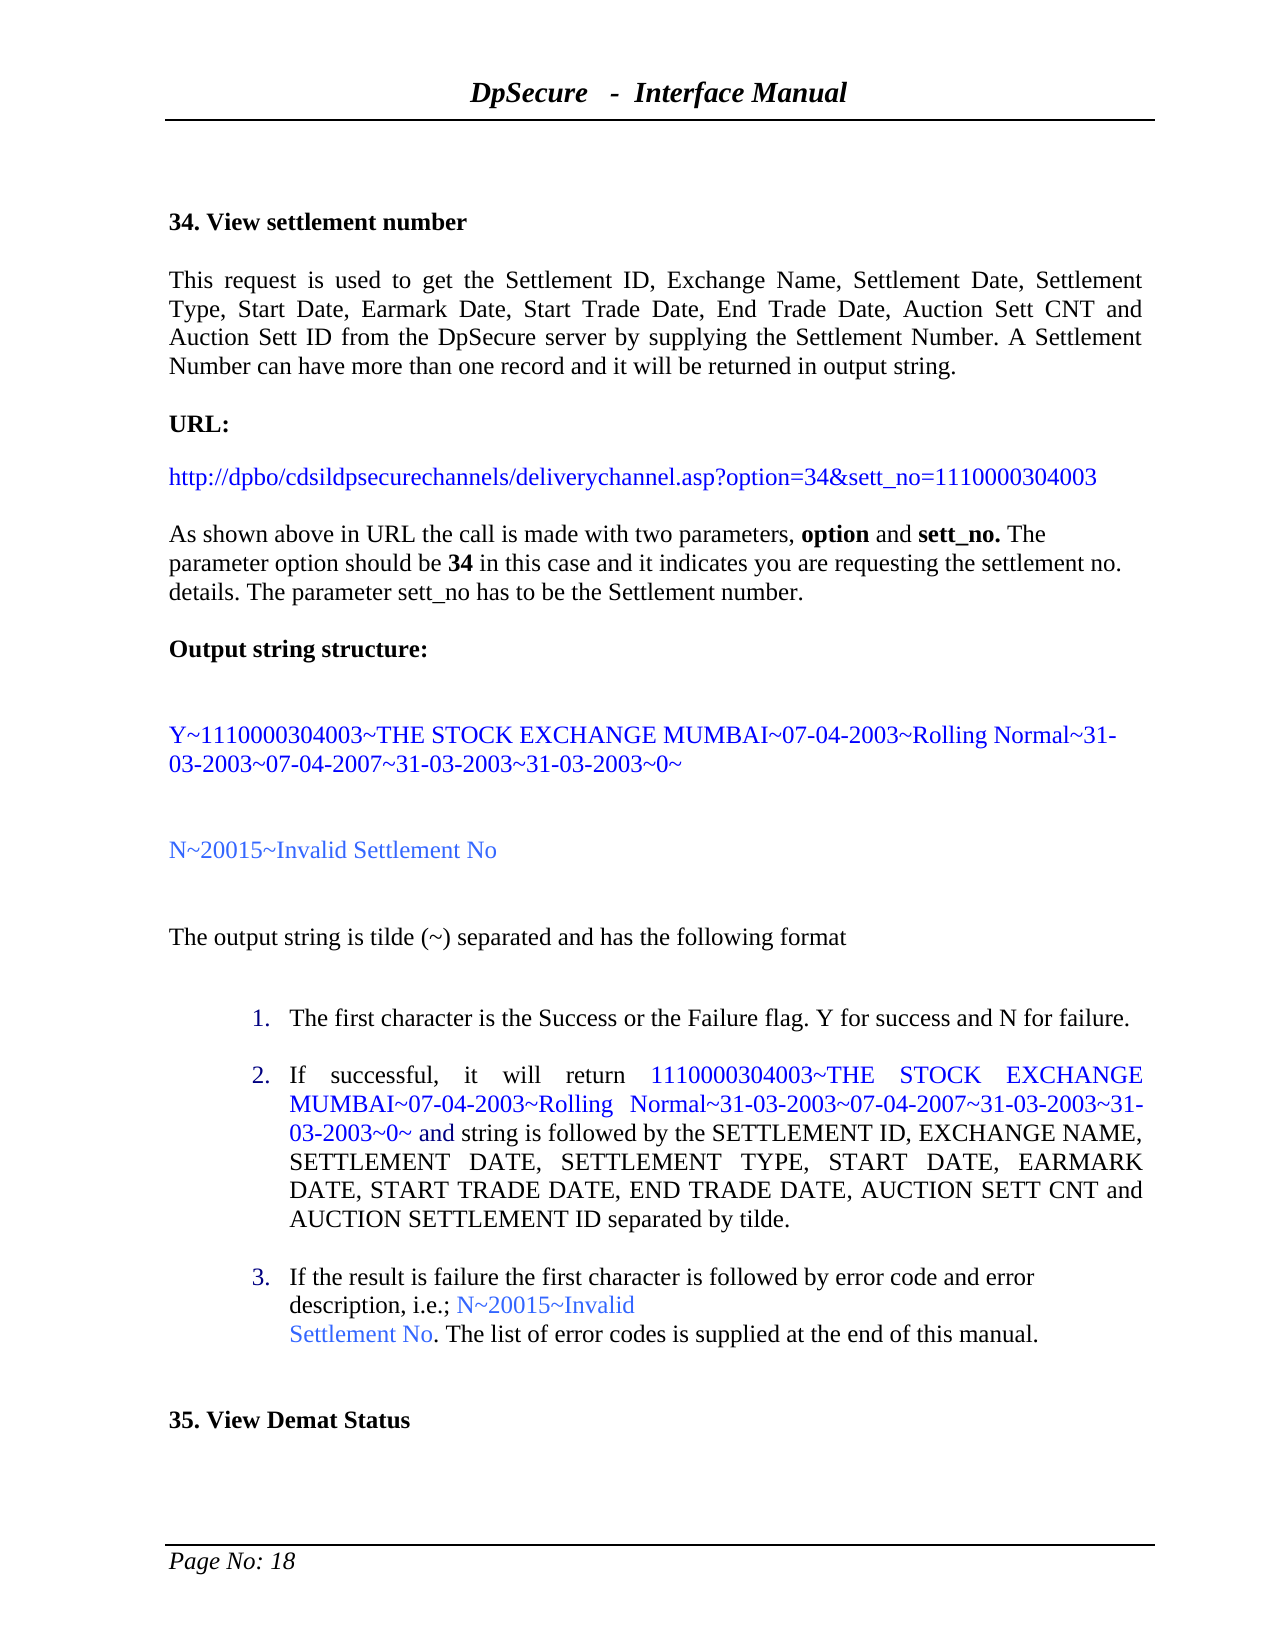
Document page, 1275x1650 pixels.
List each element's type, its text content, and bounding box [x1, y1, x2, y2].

text 35. View Demat Status [169, 1406, 1144, 1434]
list If successful, it will return 1110000304003~THE STOCK EXCHANGE MUMBAI~07-04-2003~Rolling Normal~31-03-2003~07-04-2007~31-03-2003~31-03-2003~0~ and string is followed by the SETTLEMENT ID, EXCHANGE NAME, SETTLEMENT DATE, SETTLEMENT TYPE, START DATE, EARMARK DATE, START TRADE DATE, END TRADE DATE, AUCTION SETT CNT and AUCTION SETTLEMENT ID separated by tilde. [252, 1061, 1144, 1233]
text As shown above in URL the call is made with two parameters, option and sett_no. The parameter option should be 34 in this case and it indicates you are requesting the settlement no. details. The parameter sett_no has to be the Settlement number. [169, 519, 1144, 605]
text Settlement No. The list of error codes is supplied at the end of this manual. [252, 1319, 1144, 1348]
text 34. View settlement number [169, 207, 1144, 236]
text http://dpbo/cdsildpsecurechannels/deliverychannel.asp?option=34&sett_no=1110000304003 [169, 462, 1144, 490]
text N~20015~Invalid Settlement No [169, 835, 1144, 864]
list The first character is the Success or the Failure flag. Y for success and N for failure. [252, 1003, 1144, 1032]
text Y~1110000304003~THE STOCK EXCHANGE MUMBAI~07-04-2003~Rolling Normal~31-03-2003~07-04-2007~31-03-2003~31-03-2003~0~ [169, 720, 1144, 778]
list If the result is failure the first character is followed by error code and error description, i.e.; N~20015~Invalid [252, 1262, 1144, 1319]
text The output string is tilde (~) separated and has the following format [169, 922, 1144, 950]
text This request is used to get the Settlement ID, Exchange Name, Settlement Date, Settlement Type, Start Date, Earmark Date, Start Trade Date, End Trade Date, Auction Sett CNT and Auction Sett ID from the DpSecure server by supplying the Settlement Number. A Settlement Number can have more than one record and it will be returned in output string. [169, 265, 1144, 380]
text URL: [169, 409, 1144, 437]
text Output string structure: [169, 634, 1144, 663]
